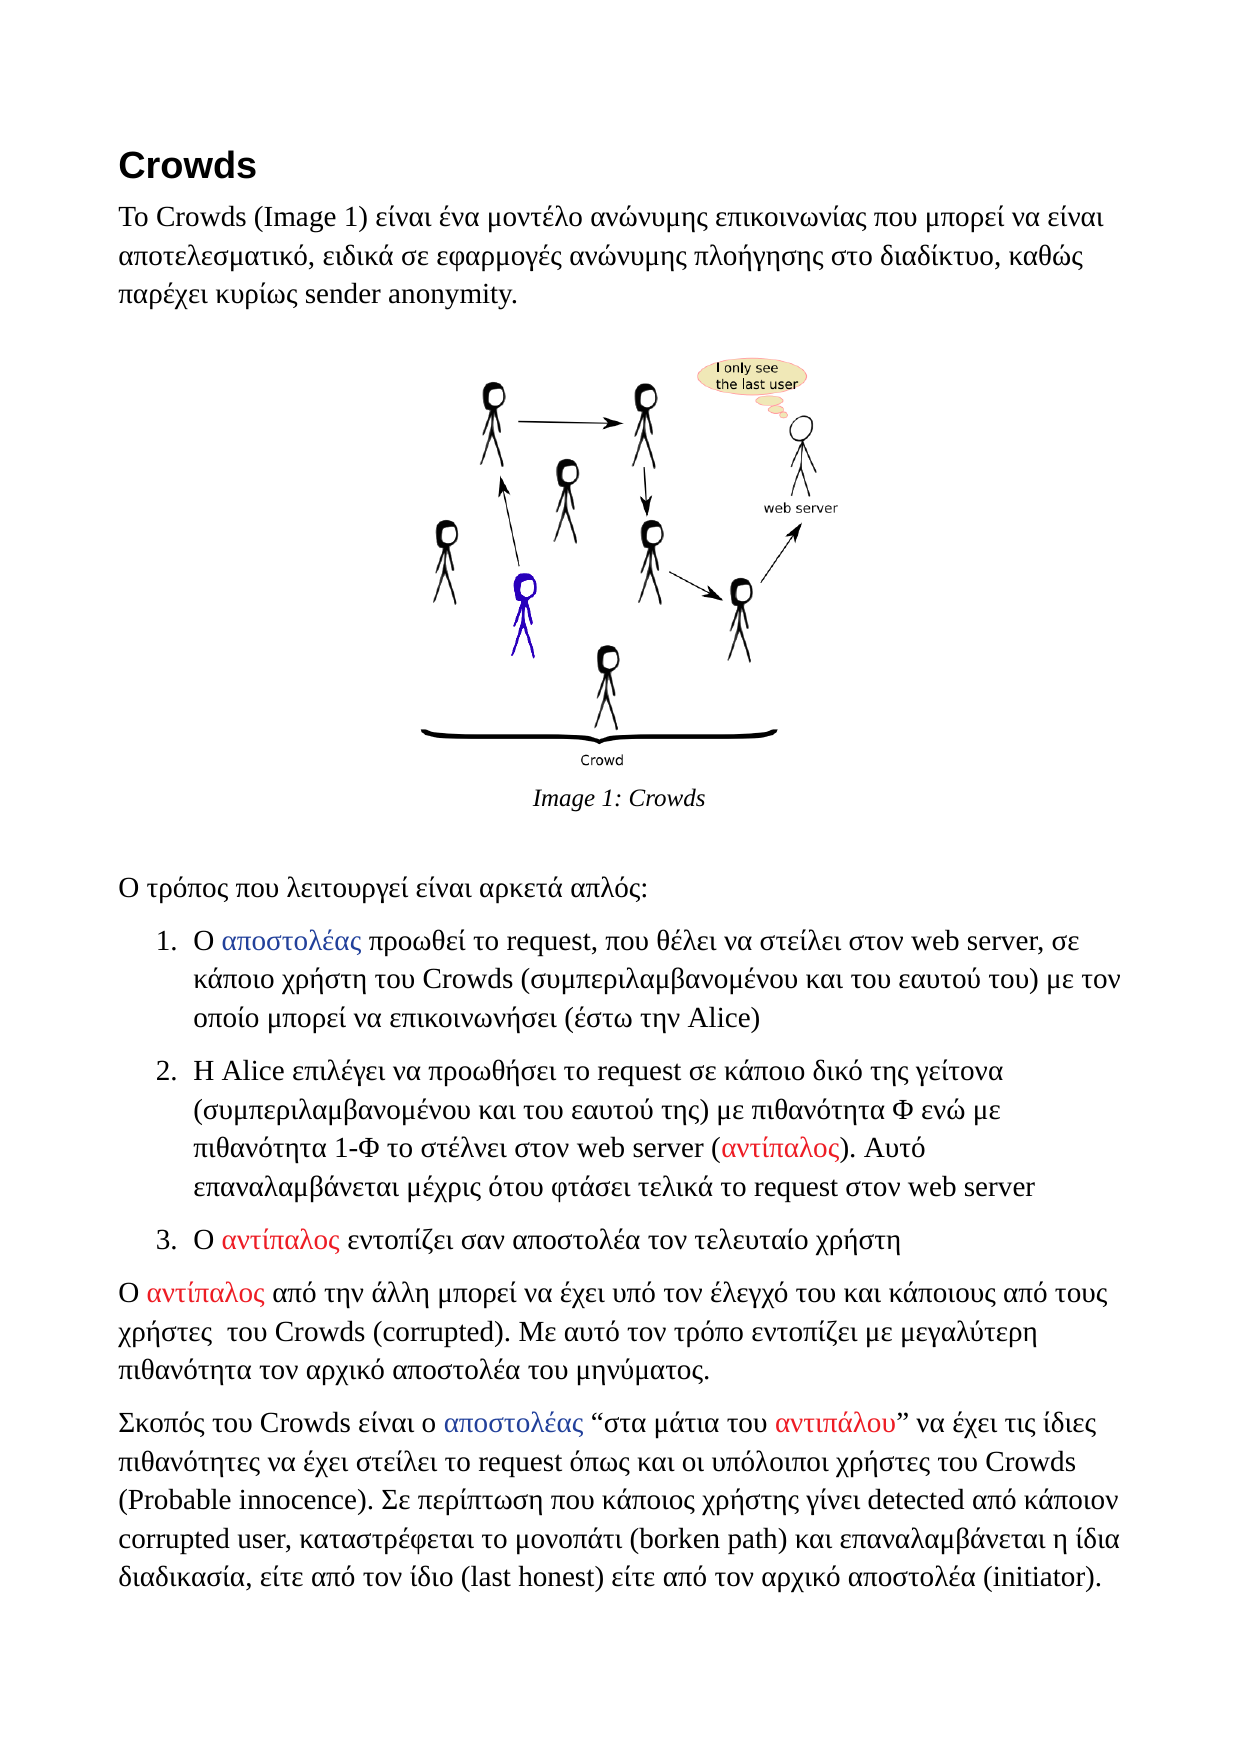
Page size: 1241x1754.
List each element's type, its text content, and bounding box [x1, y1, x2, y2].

text Image 1: Crowds [385, 778, 855, 812]
list Η Alice επιλέγει να προωθήσει το request σε κάποιο δικό της γείτονα (συμπεριλαμβανομένου και του εαυτού της) με πιθανότητα Φ ενώ με πιθανότητα 1-Φ το στέλνει στον web server (αντίπαλος). Αυτό επαναλαμβάνεται μέχρις ότου φτάσει τελικά το request στον web server [156, 1053, 1122, 1202]
list Ο αποστολέας προωθεί το request, που θέλει να στείλει στον web server, σε κάποιο χρήστη του Crowds (συμπεριλαμβανομένου και του εαυτού του) με τον οποίο μπορεί να επικοινωνήσει (έστω την Alice) [156, 923, 1122, 1034]
text Το Crowds (Image 1) είναι ένα μοντέλο ανώνυμης επικοινωνίας που μπορεί να είναι αποτελεσματικό, ειδικά σε εφαρμογές ανώνυμης πλοήγησης στο διαδίκτυο, καθώς παρέχει κυρίως sender anonymity. [118, 199, 1122, 310]
text Σκοπός του Crowds είναι ο αποστολέας “στα μάτια του αντιπάλου” να έχει τις ίδιες πιθανότητες να έχει στείλει το request όπως και οι υπόλοιποι χρήστες του Crowds (Probable innocence). Σε περίπτωση που κάποιος χρήστης γίνει detected από κάποιον corrupted user, καταστρέφεται το μονοπάτι (borken path) και επαναλαμβάνεται η ίδια διαδικασία, είτε από τον ίδιο (last honest) είτε από τον αρχικό αποστολέα (initiator). [118, 1405, 1122, 1593]
list Ο αντίπαλος εντοπίζει σαν αποστολέα τον τελευταίο χρήστη [156, 1222, 1122, 1256]
text Ο τρόπος που λειτουργεί είναι αρκετά απλός: [118, 870, 1122, 903]
text O αντίπαλος από την άλλη μπορεί να έχει υπό τον έλεγχό του και κάποιους από τους χρήστες του Crowds (corrupted). Με αυτό τον τρόπο εντοπίζει με μεγαλύτερη πιθανότητα τον αρχικό αποστολέα του μηνύματος. [118, 1275, 1122, 1386]
subtitle Crowds [118, 143, 1122, 187]
picture [385, 342, 856, 778]
